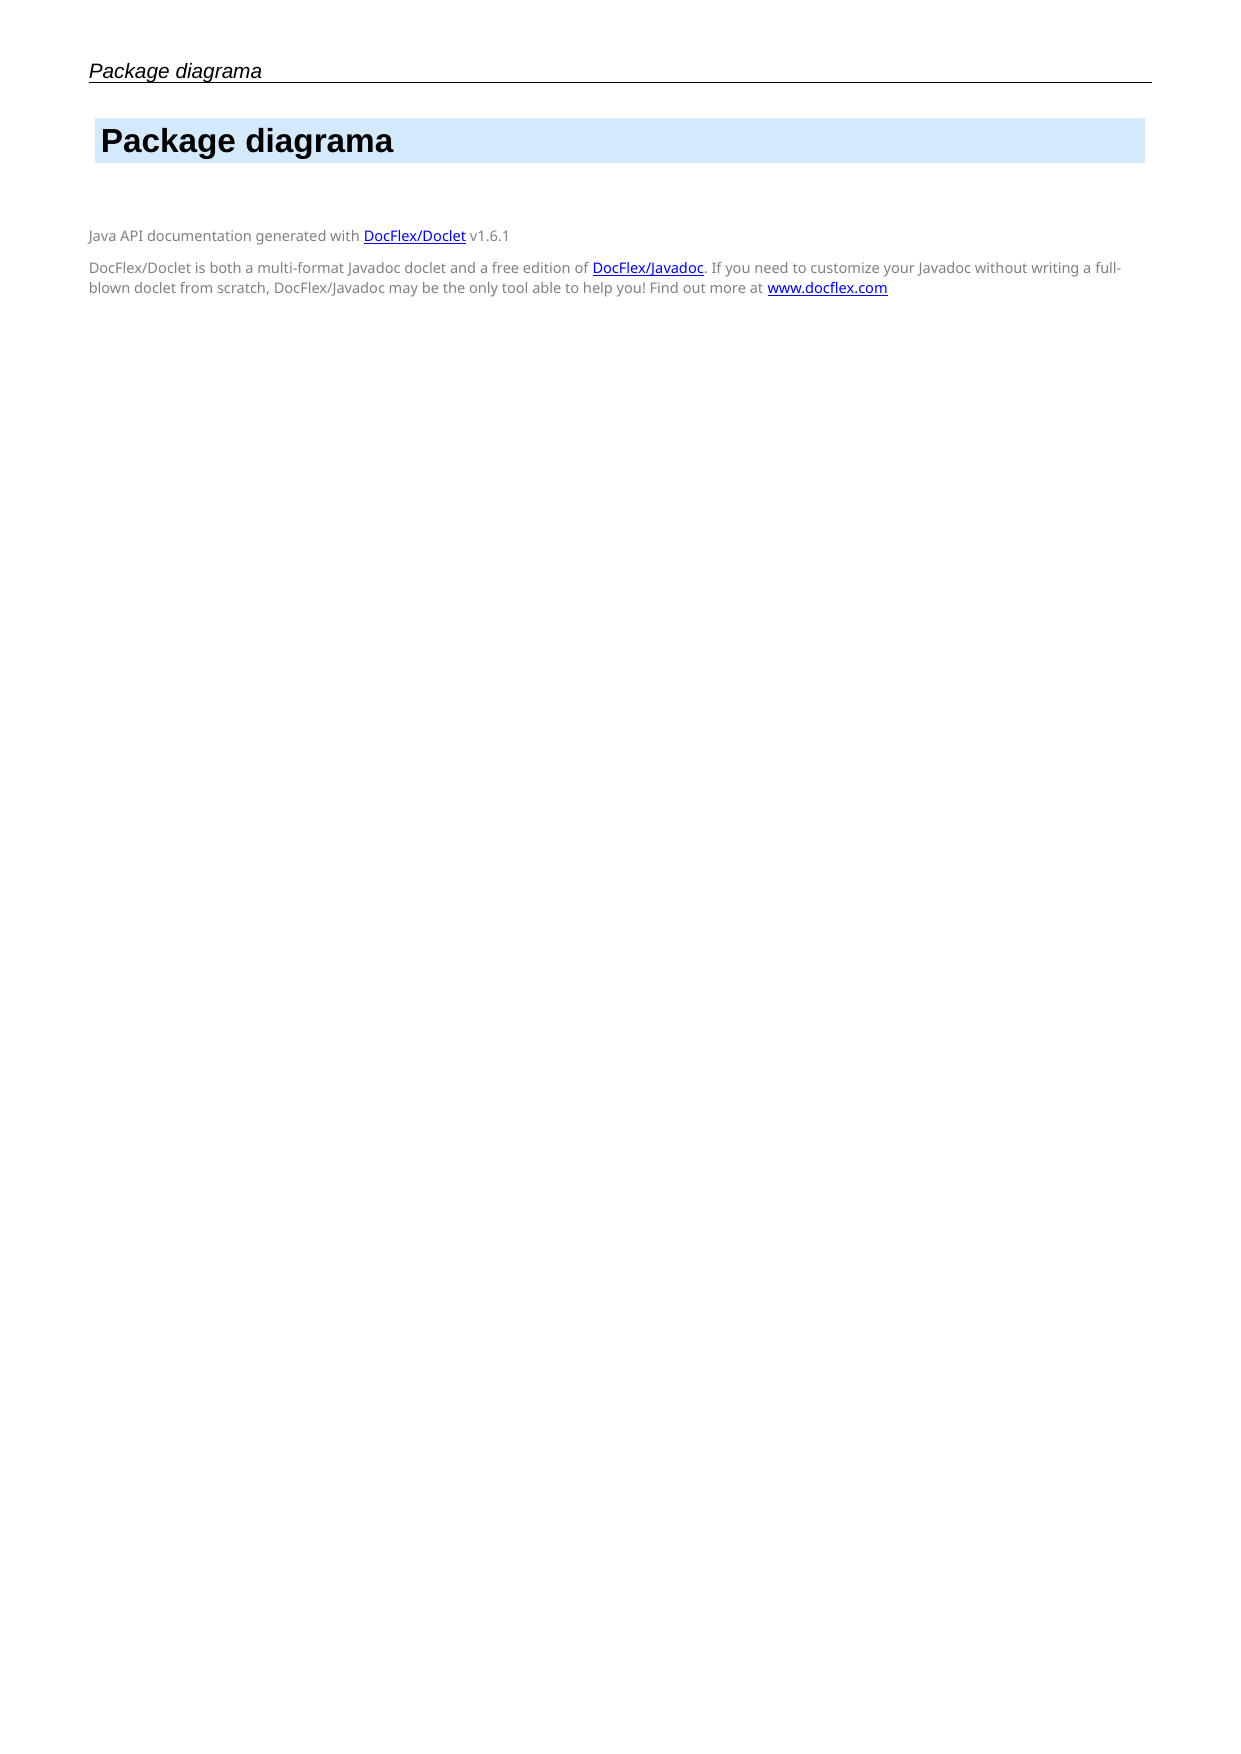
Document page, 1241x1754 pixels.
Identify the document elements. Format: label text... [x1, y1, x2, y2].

text DocFlex/Doclet is both a multi-format Javadoc doclet and a free edition of DocFlex/Javadoc. If you need to customize your Javadoc without writing a full-blown doclet from scratch, DocFlex/Javadoc may be the only tool able to help you! Find out more at www.docflex.com [88, 258, 1152, 298]
text Java API documentation generated with DocFlex/Doclet v1.6.1 [88, 226, 1152, 246]
subtitle Package diagrama [96, 120, 1144, 162]
